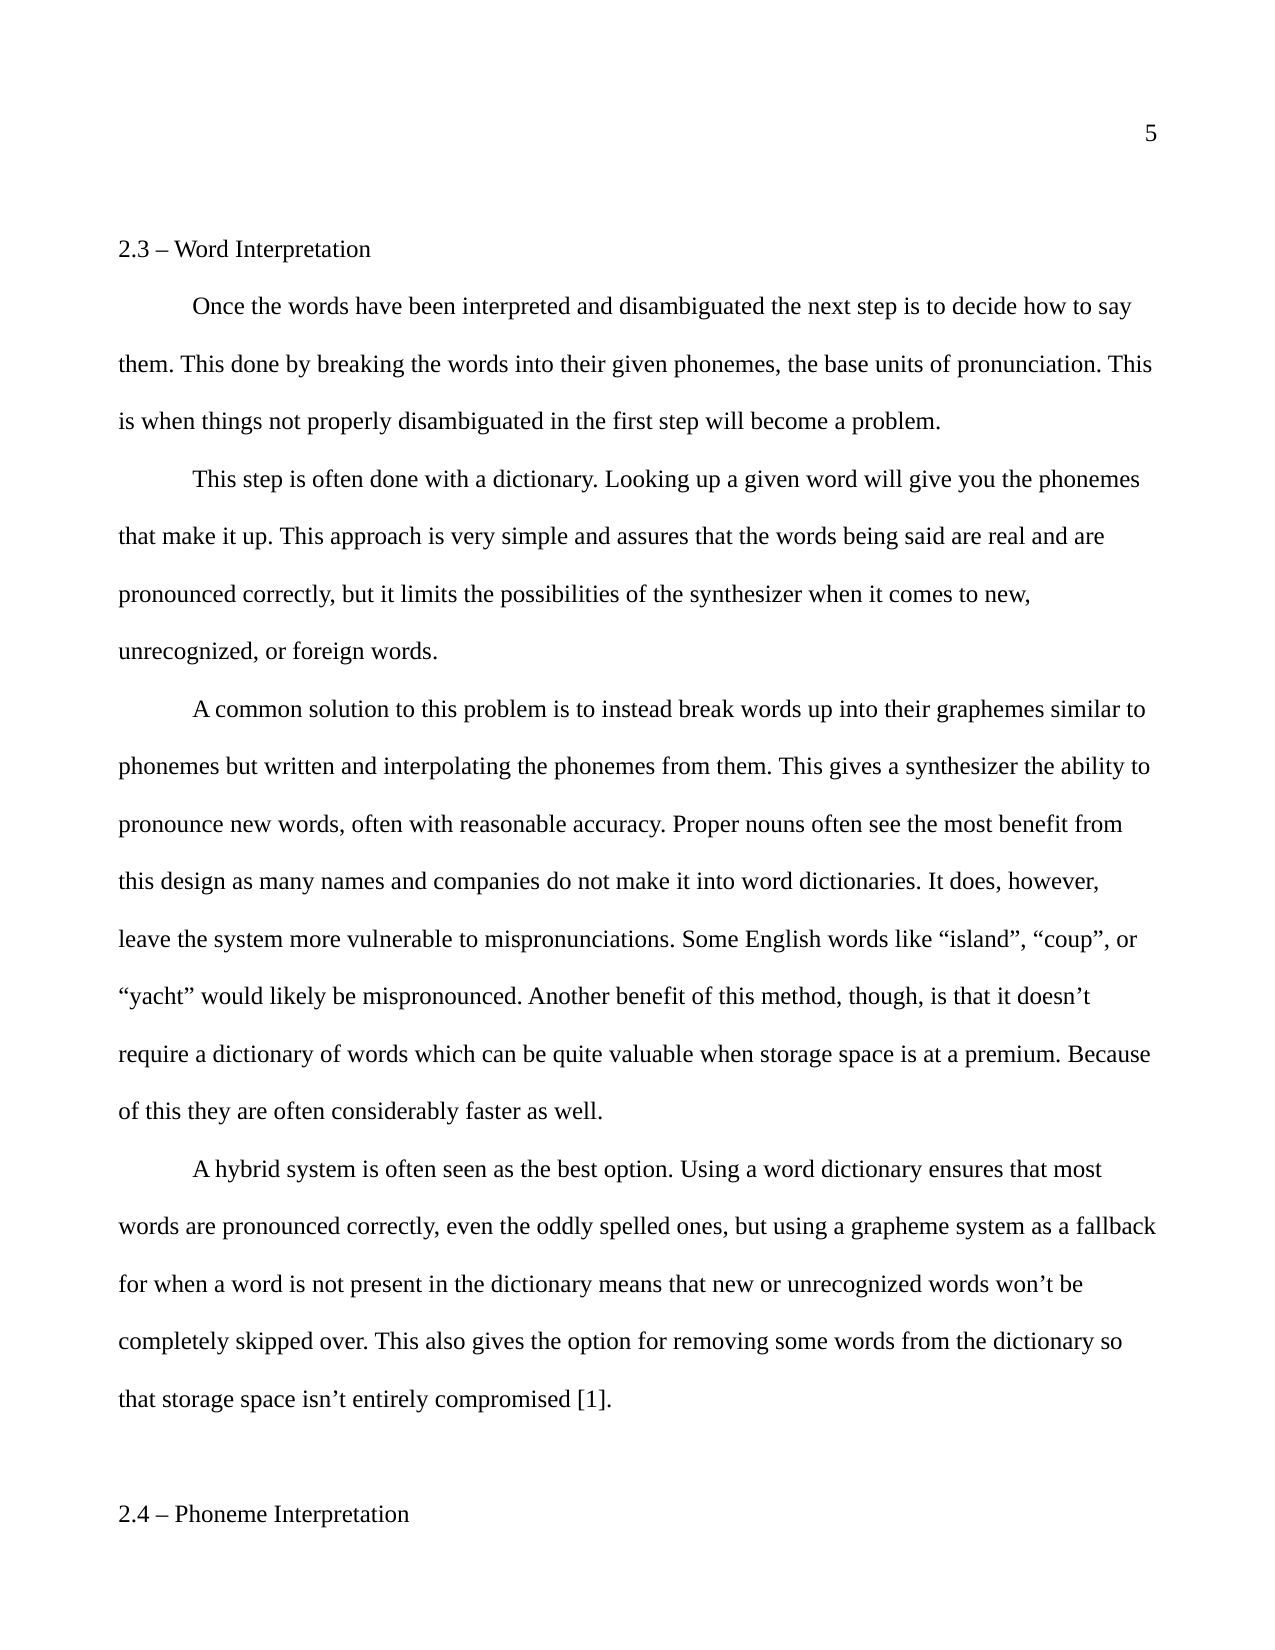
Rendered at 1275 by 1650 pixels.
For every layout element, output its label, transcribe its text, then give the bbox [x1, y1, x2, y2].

text A hybrid system is often seen as the best option. Using a word dictionary ensures that most words are pronounced correctly, even the oddly spelled ones, but using a grapheme system as a fallback for when a word is not present in the dictionary means that new or unrecognized words won’t be completely skipped over. This also gives the option for removing some words from the dictionary so that storage space isn’t entirely compromised [1]. [118, 1154, 1157, 1413]
text A common solution to this problem is to instead break words up into their graphemes similar to phonemes but written and interpolating the phonemes from them. This gives a synthesizer the ability to pronounce new words, often with reasonable accuracy. Proper nouns often see the most benefit from this design as many names and companies do not make it into word dictionaries. It does, however, leave the system more vulnerable to mispronunciations. Some English words like “island”, “coup”, or “yacht” would likely be mispronounced. Another benefit of this method, though, is that it doesn’t require a dictionary of words which can be quite valuable when storage space is at a premium. Because of this they are often considerably faster as well. [118, 694, 1157, 1125]
text 2.3 – Word Interpretation [118, 234, 1157, 263]
text 2.4 – Phoneme Interpretation [118, 1499, 1157, 1528]
text Once the words have been interpreted and disambiguated the next step is to decide how to say them. This done by breaking the words into their given phonemes, the base units of pronunciation. This is when things not properly disambiguated in the first step will become a problem. [118, 291, 1157, 435]
text This step is often done with a dictionary. Looking up a given word will give you the phonemes that make it up. This approach is very simple and assures that the words being said are real and are pronounced correctly, but it limits the possibilities of the synthesizer when it comes to new, unrecognized, or foreign words. [118, 464, 1157, 665]
